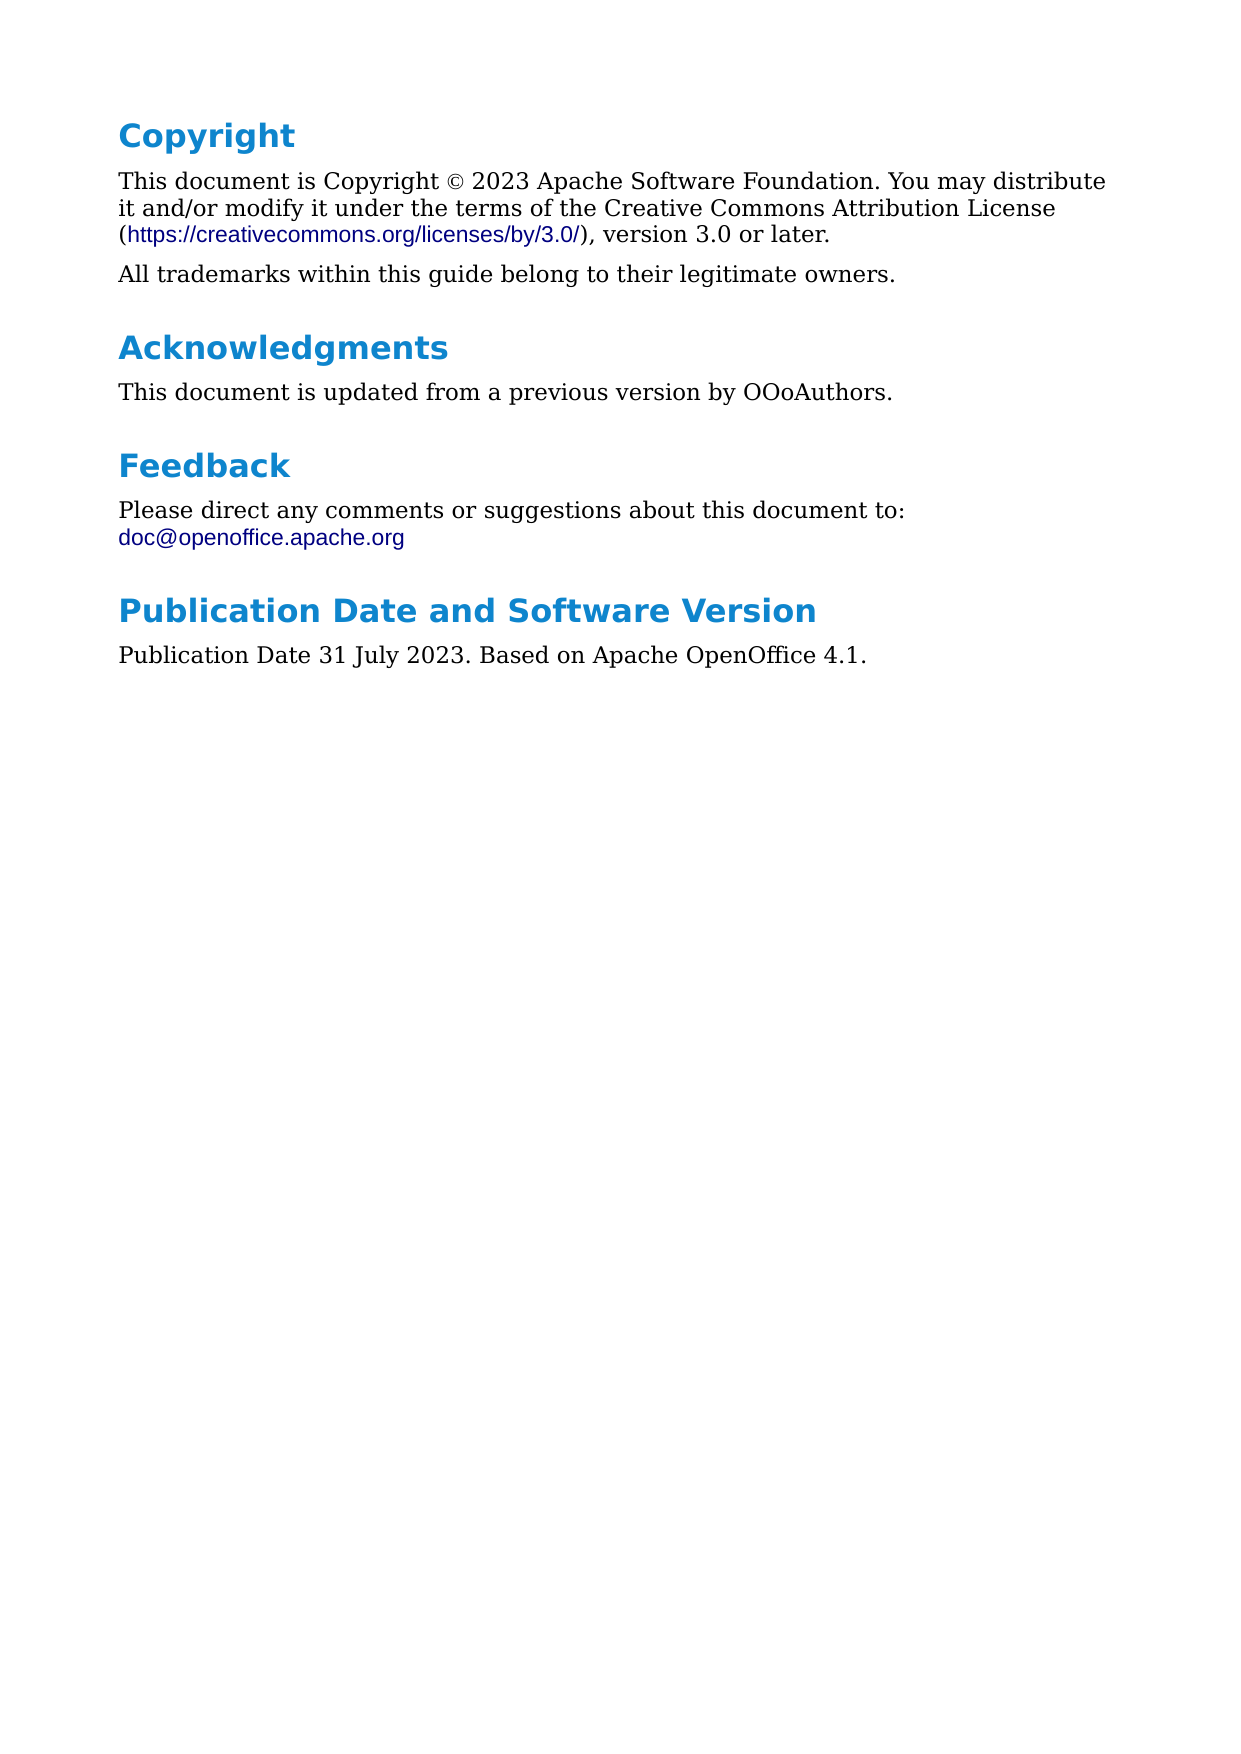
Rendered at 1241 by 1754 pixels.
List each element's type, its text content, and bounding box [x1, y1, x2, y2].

text Acknowledgments [118, 329, 1122, 367]
text All trademarks within this guide belong to their legitimate owners. [118, 261, 1122, 287]
text This document is Copyright © 2023 Apache Software Foundation. You may distribute it and/or modify it under the terms of the Creative Commons Attribution License (https://creativecommons.org/licenses/by/3.0/), version 3.0 or later. [118, 168, 1122, 248]
text Publication Date 31 July 2023. Based on Apache OpenOffice 4.1. [118, 642, 1122, 669]
text Copyright [118, 118, 1122, 156]
text Publication Date and Software Version [118, 593, 1122, 630]
text Feedback [118, 448, 1122, 485]
text This document is updated from a previous version by OOoAuthors. [118, 379, 1122, 406]
text Please direct any comments or suggestions about this document to: doc@openoffice.apache.org [118, 498, 1122, 551]
